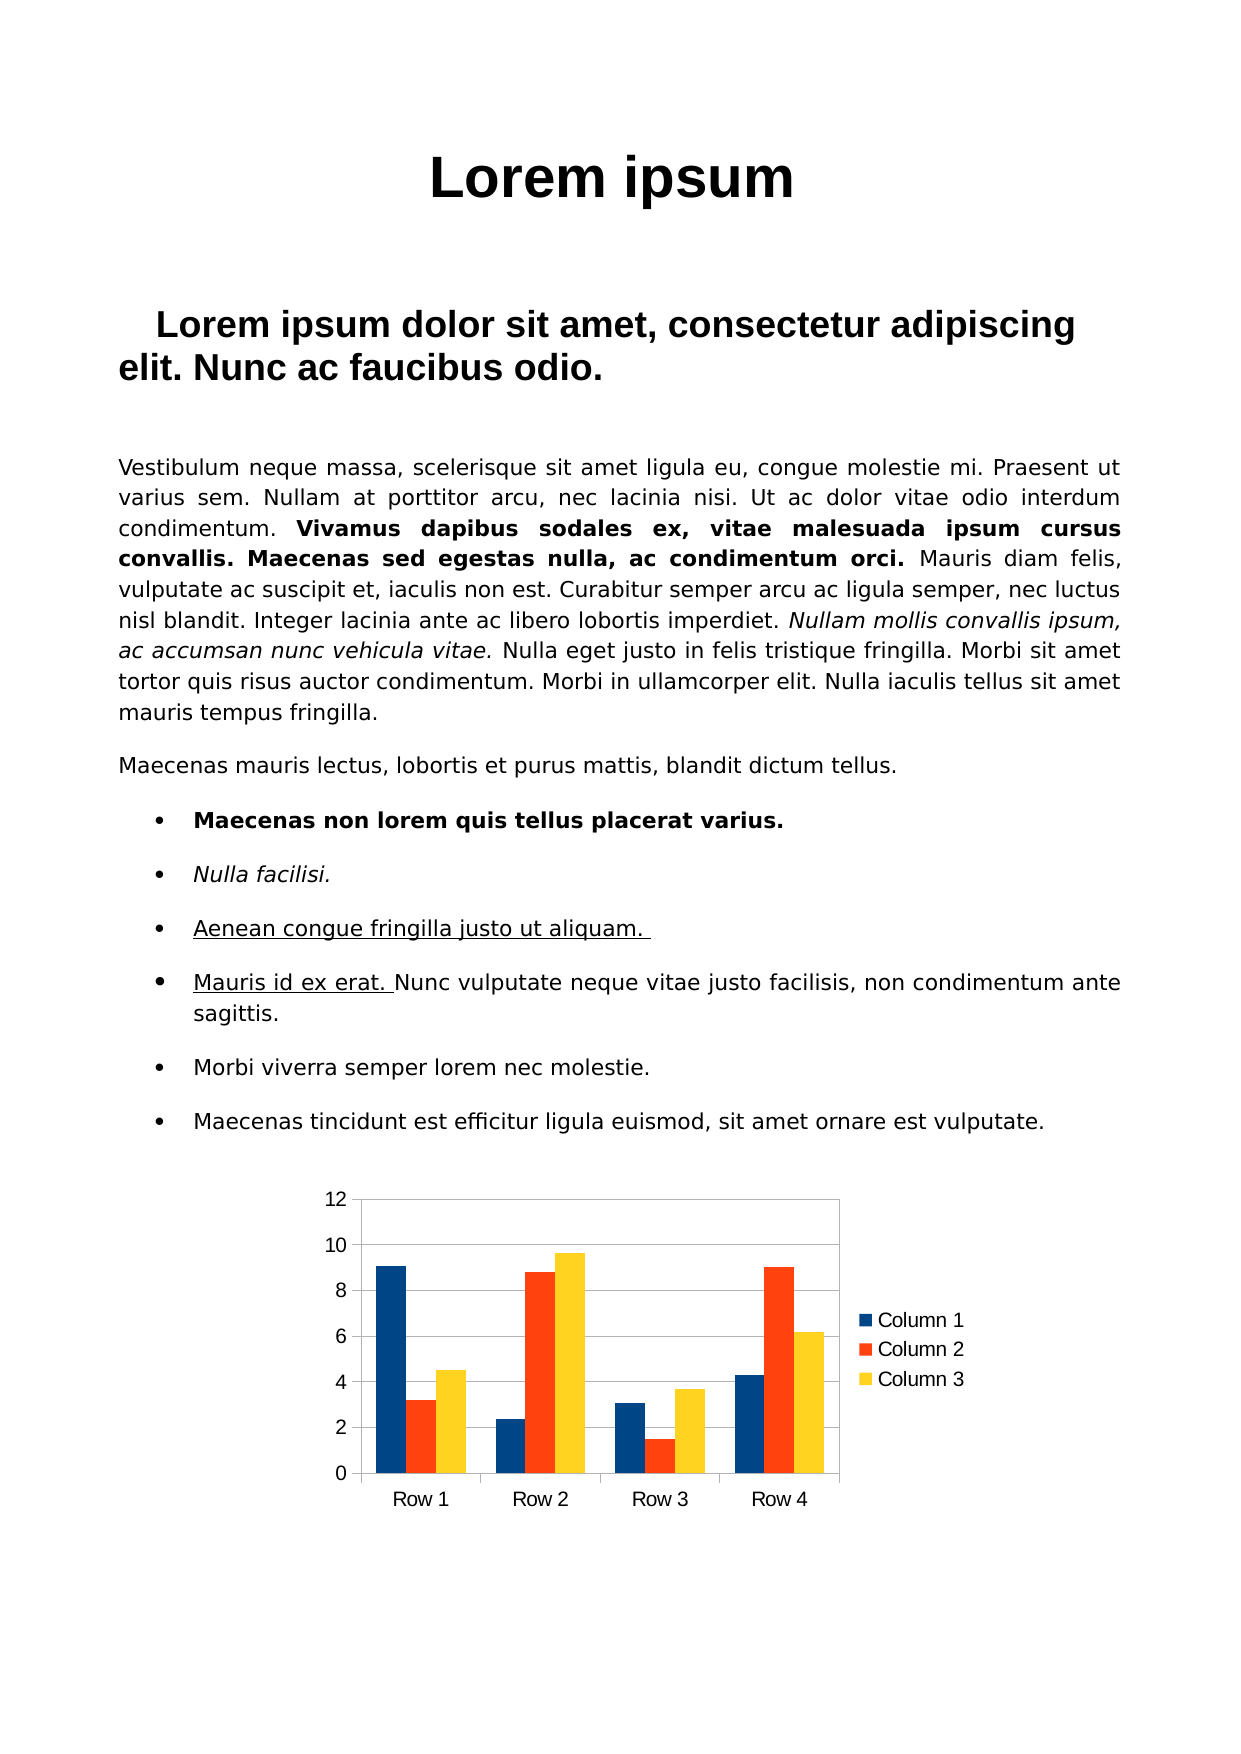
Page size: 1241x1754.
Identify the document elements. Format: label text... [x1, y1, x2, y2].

list Nulla facilisi. [156, 862, 1122, 887]
subtitle Lorem ipsum dolor sit amet, consectetur adipiscing elit. Nunc ac faucibus odio. [118, 302, 1122, 388]
title Lorem ipsum [118, 143, 1122, 210]
text Vestibulum neque massa, scelerisque sit amet ligula eu, congue molestie mi. Praesent ut varius sem. Nullam at porttitor arcu, nec lacinia nisi. Ut ac dolor vitae odio interdum condimentum. Vivamus dapibus sodales ex, vitae malesuada ipsum cursus convallis. Maecenas sed egestas nulla, ac condimentum orci. Mauris diam felis, vulputate ac suscipit et, iaculis non est. Curabitur semper arcu ac ligula semper, nec luctus nisl blandit. Integer lacinia ante ac libero lobortis imperdiet. Nullam mollis convallis ipsum, ac accumsan nunc vehicula vitae. Nulla eget justo in felis tristique fringilla. Morbi sit amet tortor quis risus auctor condimentum. Morbi in ullamcorper elit. Nulla iaculis tellus sit amet mauris tempus fringilla. [118, 454, 1122, 725]
list Aenean congue fringilla justo ut aliquam. [156, 916, 1122, 941]
list Maecenas tincidunt est efficitur ligula euismod, sit amet ornare est vulputate. [156, 1109, 1122, 1134]
list Maecenas non lorem quis tellus placerat varius. [156, 808, 1122, 833]
list Mauris id ex erat. Nunc vulputate neque vitae justo facilisis, non condimentum ante sagittis. [156, 970, 1122, 1026]
list Morbi viverra semper lorem nec molestie. [156, 1055, 1122, 1080]
text Maecenas mauris lectus, lobortis et purus mattis, blandit dictum tellus. [118, 754, 1122, 779]
